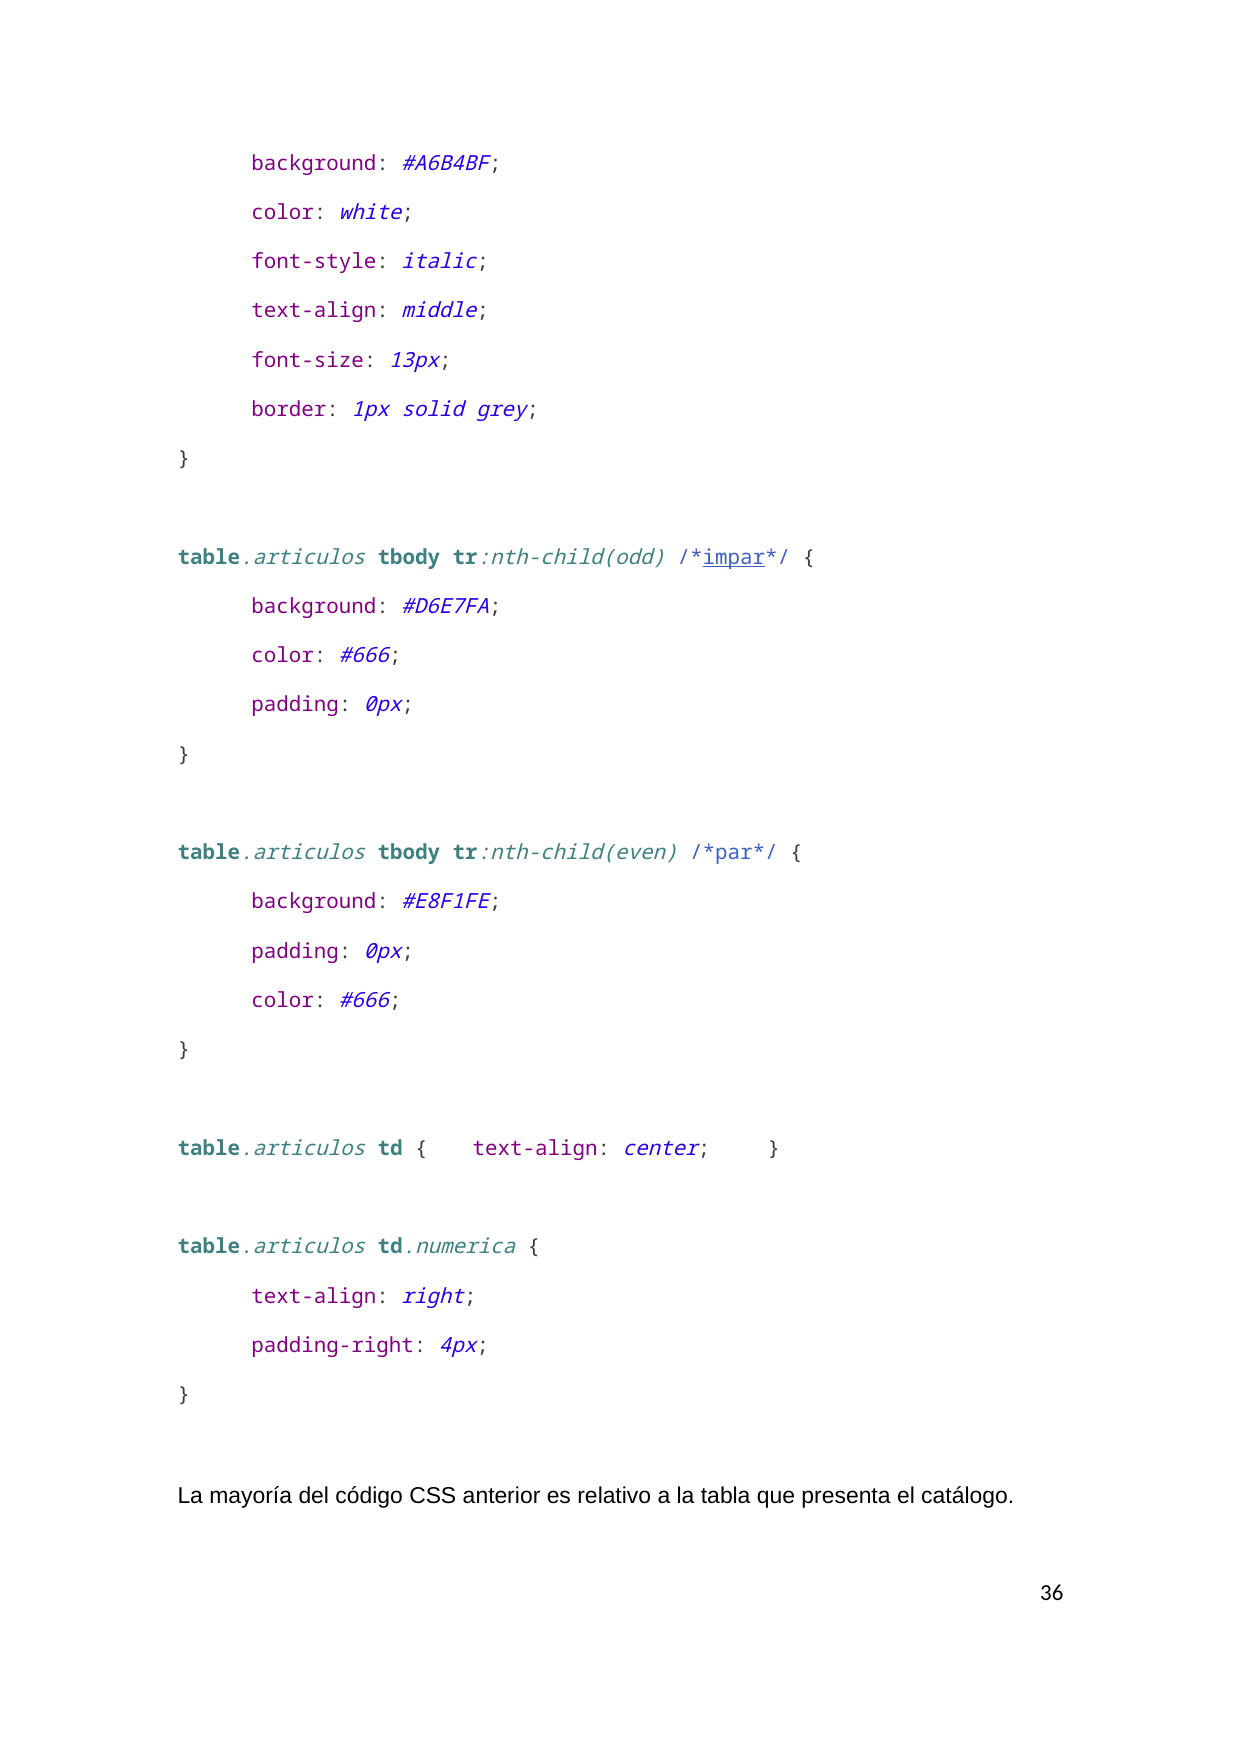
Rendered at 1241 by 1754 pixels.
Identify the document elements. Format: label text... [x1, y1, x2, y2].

text } [177, 1379, 1063, 1408]
text font-style: italic; [177, 246, 1063, 274]
text La mayoría del código CSS anterior es relativo a la tabla que presenta el catálogo. [177, 1482, 1063, 1508]
text } [177, 739, 1063, 767]
text text-align: right; [177, 1281, 1063, 1309]
text font-size: 13px; [177, 345, 1063, 373]
text padding-right: 4px; [177, 1330, 1063, 1358]
text text-align: middle; [177, 295, 1063, 324]
text table.articulos tbody tr:nth-child(odd) /*impar*/ { [177, 542, 1063, 570]
text padding: 0px; [177, 689, 1063, 718]
text background: #D6E7FA; [177, 591, 1063, 619]
text padding: 0px; [177, 936, 1063, 964]
text color: white; [177, 197, 1063, 225]
text } [177, 1034, 1063, 1063]
text border: 1px solid grey; [177, 394, 1063, 422]
text table.articulos td.numerica { [177, 1232, 1063, 1260]
text background: #E8F1FE; [177, 887, 1063, 915]
text background: #A6B4BF; [177, 148, 1063, 176]
text color: #666; [177, 640, 1063, 669]
text color: #666; [177, 985, 1063, 1014]
text } [177, 443, 1063, 472]
text table.articulos tbody tr:nth-child(even) /*par*/ { [177, 837, 1063, 866]
text table.articulos td { text-align: center; } [177, 1133, 1063, 1161]
